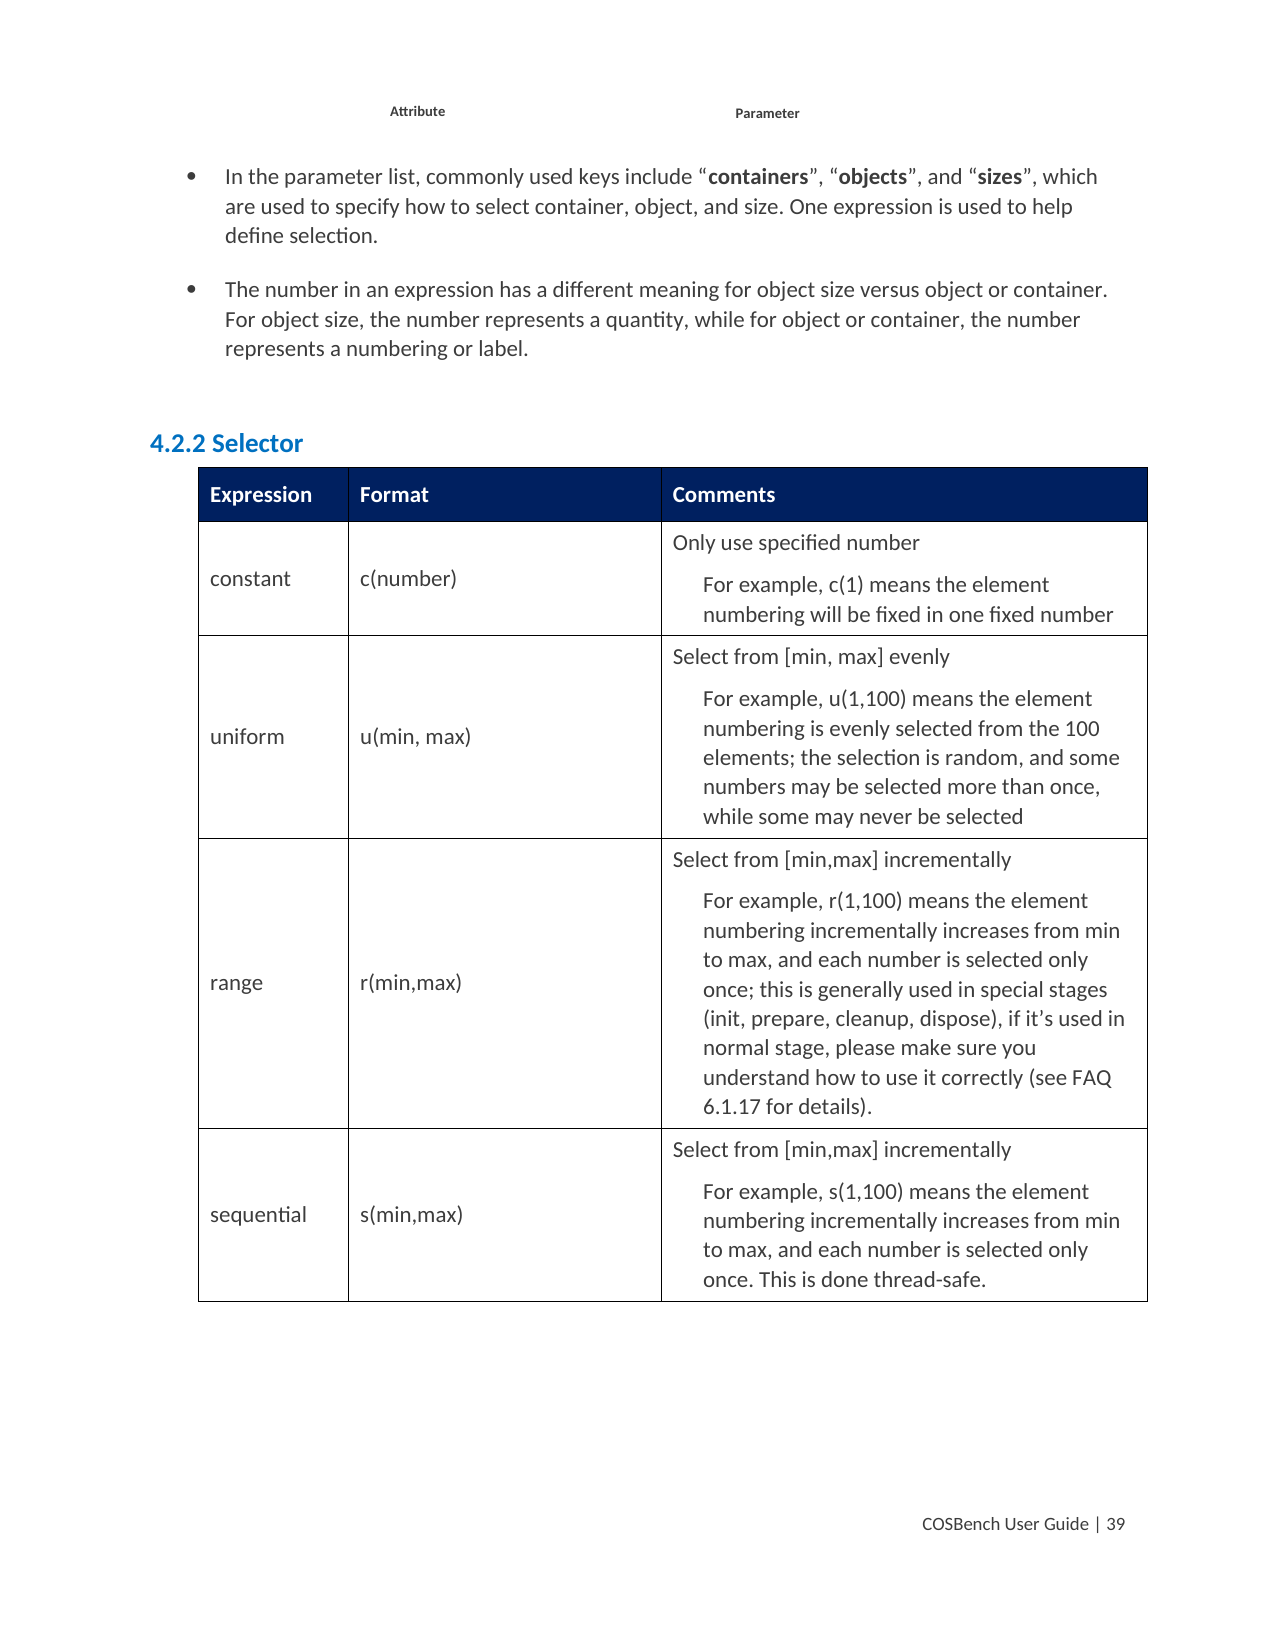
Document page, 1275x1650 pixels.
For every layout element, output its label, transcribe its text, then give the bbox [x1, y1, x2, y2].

table_cell s(min,max) [349, 1129, 661, 1301]
table_cell Only use specified number For example, c(1) means the element numbering will be fixed in one fixed number [662, 522, 1147, 635]
table_cell range [199, 839, 348, 1128]
table_cell Select from [min, max] evenly For example, u(1,100) means the element numbering is evenly selected from the 100 elements; the selection is random, and some numbers may be selected more than once, while some may never be selected [662, 636, 1147, 837]
text Parameter [727, 104, 807, 122]
table_header Comments [662, 468, 1147, 521]
text Attribute [384, 103, 451, 121]
table_cell Select from [min,max] incrementally For example, s(1,100) means the element numbering incrementally increases from min to max, and each number is selected only once. This is done thread-safe. [662, 1129, 1147, 1301]
table_cell u(min, max) [349, 636, 661, 837]
table_cell r(min,max) [349, 839, 661, 1128]
table_header Format [349, 468, 661, 521]
table_cell uniform [199, 636, 348, 837]
subtitle Selector [150, 426, 1125, 459]
table_cell Select from [min,max] incrementally For example, r(1,100) means the element numbering incrementally increases from min to max, and each number is selected only once; this is generally used in special stages (init, prepare, cleanup, dispose), if it’s used in normal stage, please make sure you understand how to use it correctly (see FAQ 6.1.17 for details). [662, 839, 1147, 1128]
table_cell sequential [199, 1129, 348, 1301]
table_header Expression [199, 468, 348, 521]
table_cell c(number) [349, 522, 661, 635]
list The number in an expression has a different meaning for object size versus object or container. For object size, the number represents a quantity, while for object or container, the number represents a numbering or label. [187, 276, 1125, 362]
table_cell constant [199, 522, 348, 635]
list In the parameter list, commonly used keys include “containers”, “objects”, and “sizes”, which are used to specify how to select container, object, and size. One expression is used to help define selection. [187, 162, 1125, 249]
